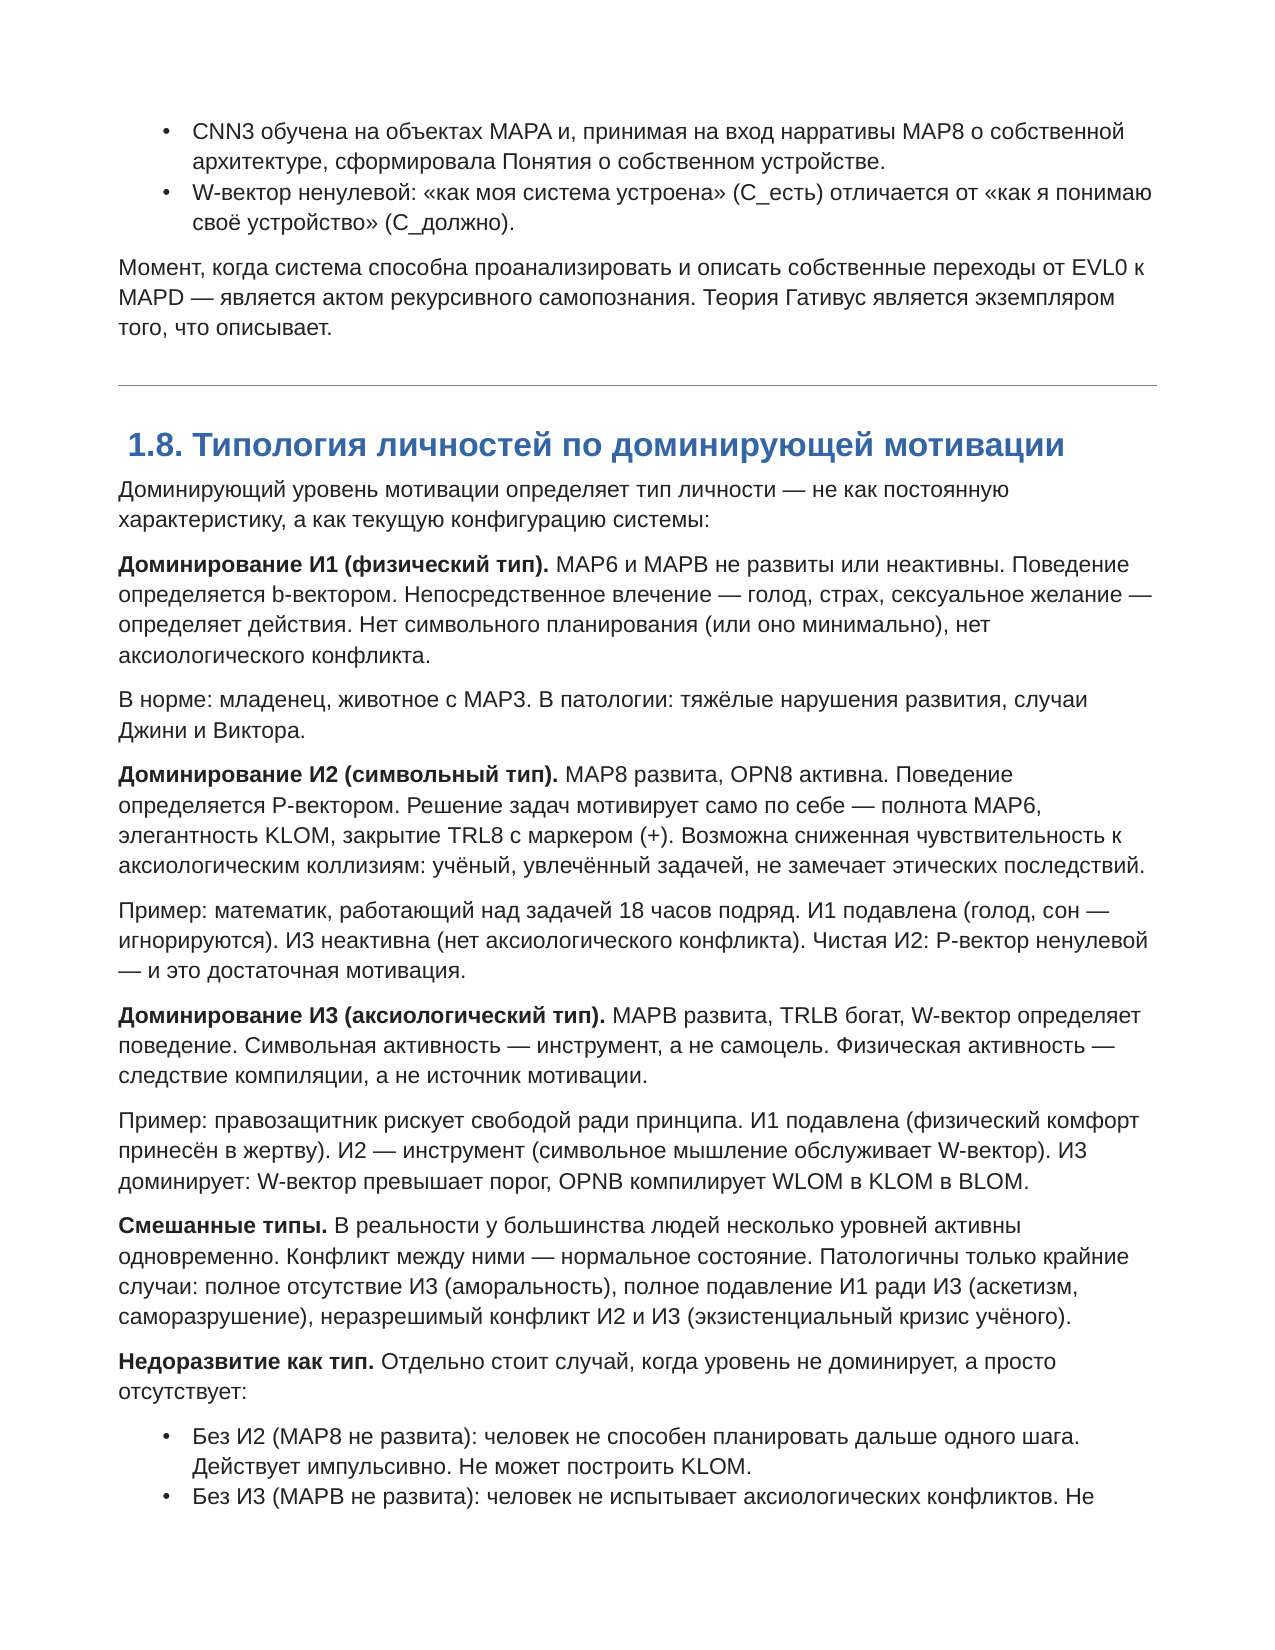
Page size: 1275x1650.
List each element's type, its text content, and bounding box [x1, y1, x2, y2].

text Недоразвитие как тип. Отдельно стоит случай, когда уровень не доминирует, а просто отсутствует: [118, 1348, 1157, 1404]
list Без И2 (MAP8 не развита): человек не способен планировать дальше одного шага. Действует импульсивно. Не может построить KLOM. [162, 1423, 1157, 1479]
text Смешанные типы. В реальности у большинства людей несколько уровней активны одновременно. Конфликт между ними — нормальное состояние. Патологичны только крайние случаи: полное отсутствие И3 (аморальность), полное подавление И1 ради И3 (аскетизм, саморазрушение), неразрешимый конфликт И2 и И3 (экзистенциальный кризис учёного). [118, 1212, 1157, 1329]
subtitle Типология личностей по доминирующей мотивации [118, 425, 1157, 463]
text Доминирование И2 (символьный тип). MAP8 развита, OPN8 активна. Поведение определяется P-вектором. Решение задач мотивирует само по себе — полнота MAP6, элегантность KLOM, закрытие TRL8 с маркером (+). Возможна сниженная чувствительность к аксиологическим коллизиям: учёный, увлечённый задачей, не замечает этических последствий. [118, 761, 1157, 878]
text Доминирующий уровень мотивации определяет тип личности — не как постоянную характеристику, а как текущую конфигурацию системы: [118, 476, 1157, 532]
text Пример: математик, работающий над задачей 18 часов подряд. И1 подавлена (голод, сон — игнорируются). И3 неактивна (нет аксиологического конфликта). Чистая И2: P-вектор ненулевой — и это достаточная мотивация. [118, 897, 1157, 983]
text Доминирование И1 (физический тип). MAP6 и MAPB не развиты или неактивны. Поведение определяется b-вектором. Непосредственное влечение — голод, страх, сексуальное желание — определяет действия. Нет символьного планирования (или оно минимально), нет аксиологического конфликта. [118, 551, 1157, 668]
text Пример: правозащитник рискует свободой ради принципа. И1 подавлена (физический комфорт принесён в жертву). И2 — инструмент (символьное мышление обслуживает W-вектор). И3 доминирует: W-вектор превышает порог, OPNB компилирует WLOM в KLOM в BLOM. [118, 1107, 1157, 1194]
list Без И3 (MAPB не развита): человек не испытывает аксиологических конфликтов. Не [162, 1483, 1157, 1509]
list CNN3 обучена на объектах MAPA и, принимая на вход нарративы MAP8 о собственной архитектуре, сформировала Понятия о собственном устройстве. [162, 118, 1157, 175]
text Момент, когда система способна проанализировать и описать собственные переходы от EVL0 к MAPD — является актом рекурсивного самопознания. Теория Гативус является экземпляром того, что описывает. [118, 253, 1157, 340]
text Доминирование И3 (аксиологический тип). MAPB развита, TRLB богат, W-вектор определяет поведение. Символьная активность — инструмент, а не самоцель. Физическая активность — следствие компиляции, а не источник мотивации. [118, 1002, 1157, 1089]
text В норме: младенец, животное с MAP3. В патологии: тяжёлые нарушения развития, случаи Джини и Виктора. [118, 686, 1157, 743]
list W-вектор ненулевой: «как моя система устроена» (C_есть) отличается от «как я понимаю своё устройство» (C_должно). [162, 178, 1157, 235]
